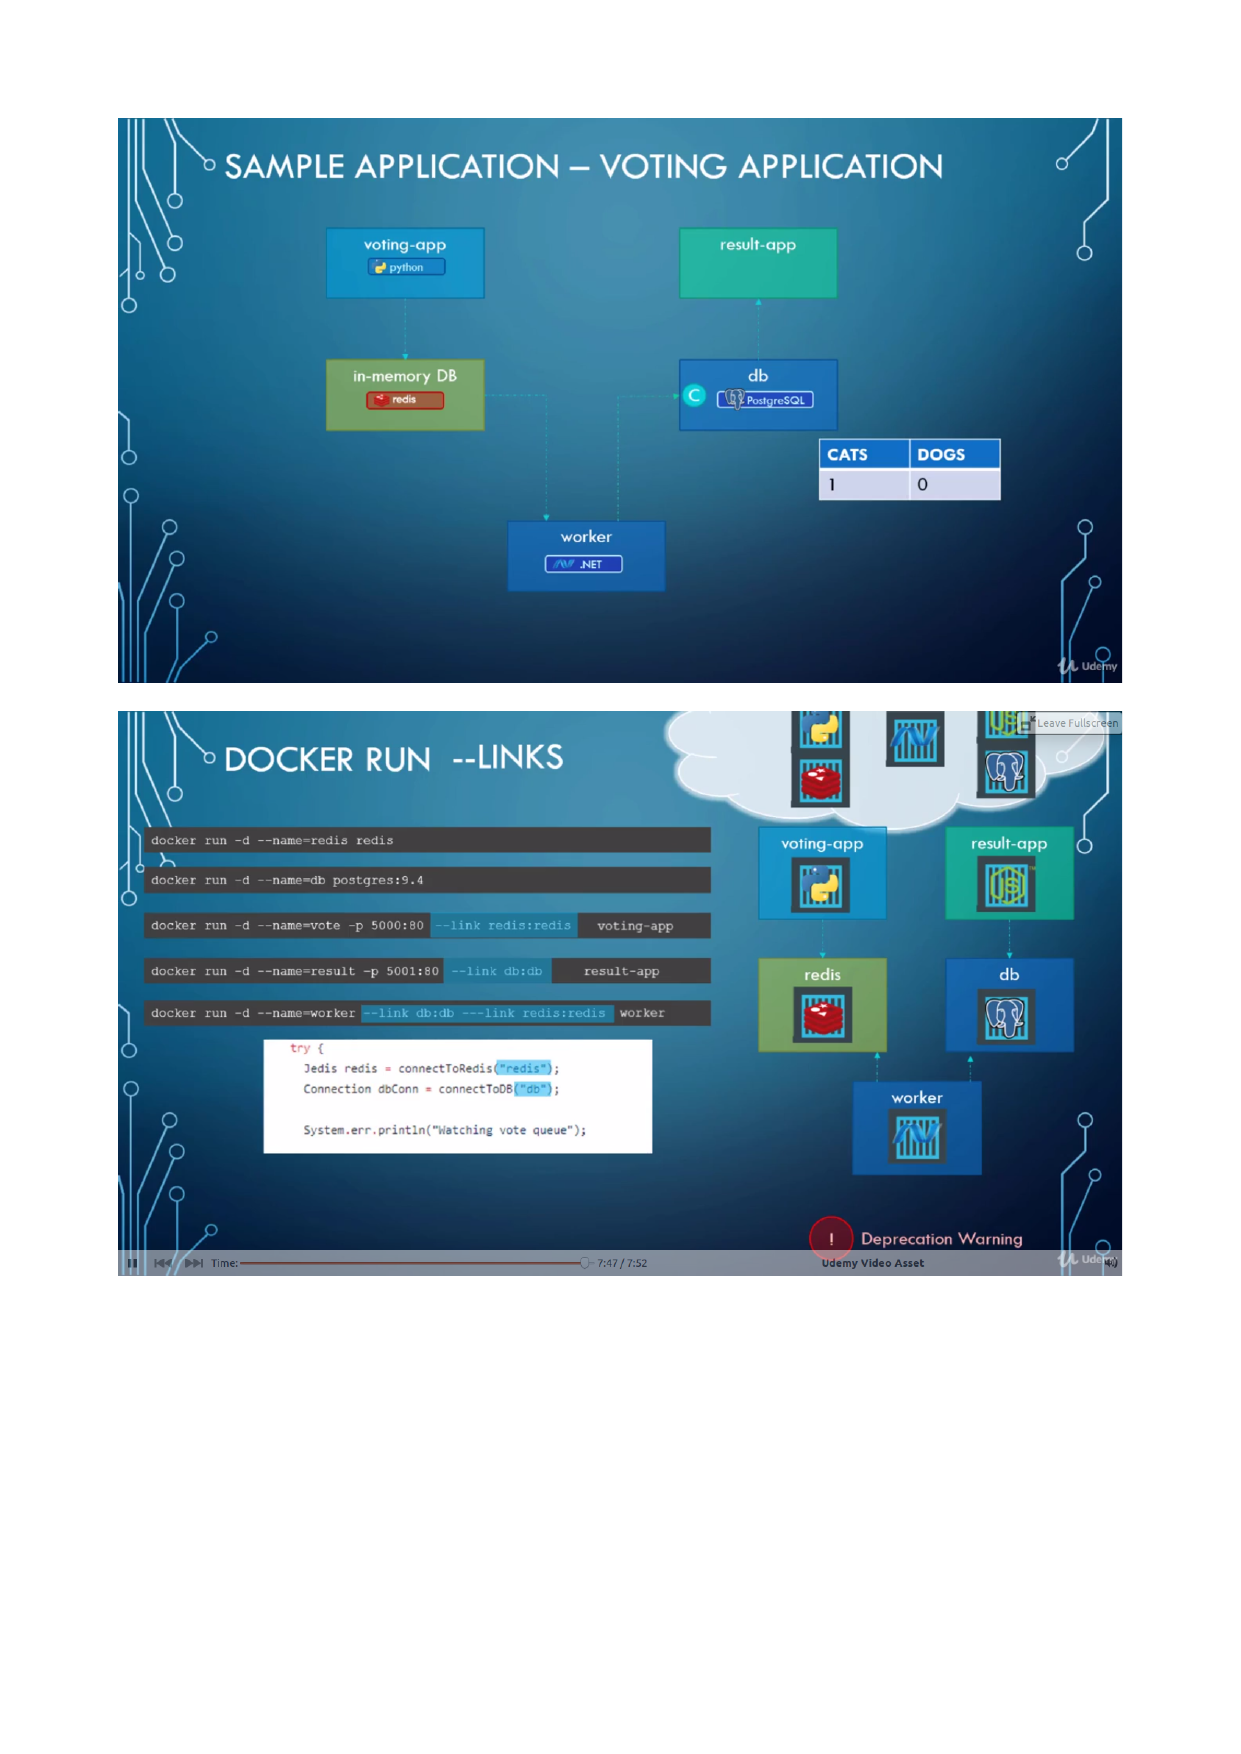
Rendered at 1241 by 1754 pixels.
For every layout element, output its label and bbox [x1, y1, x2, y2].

picture [118, 118, 1123, 683]
picture [118, 711, 1123, 1276]
